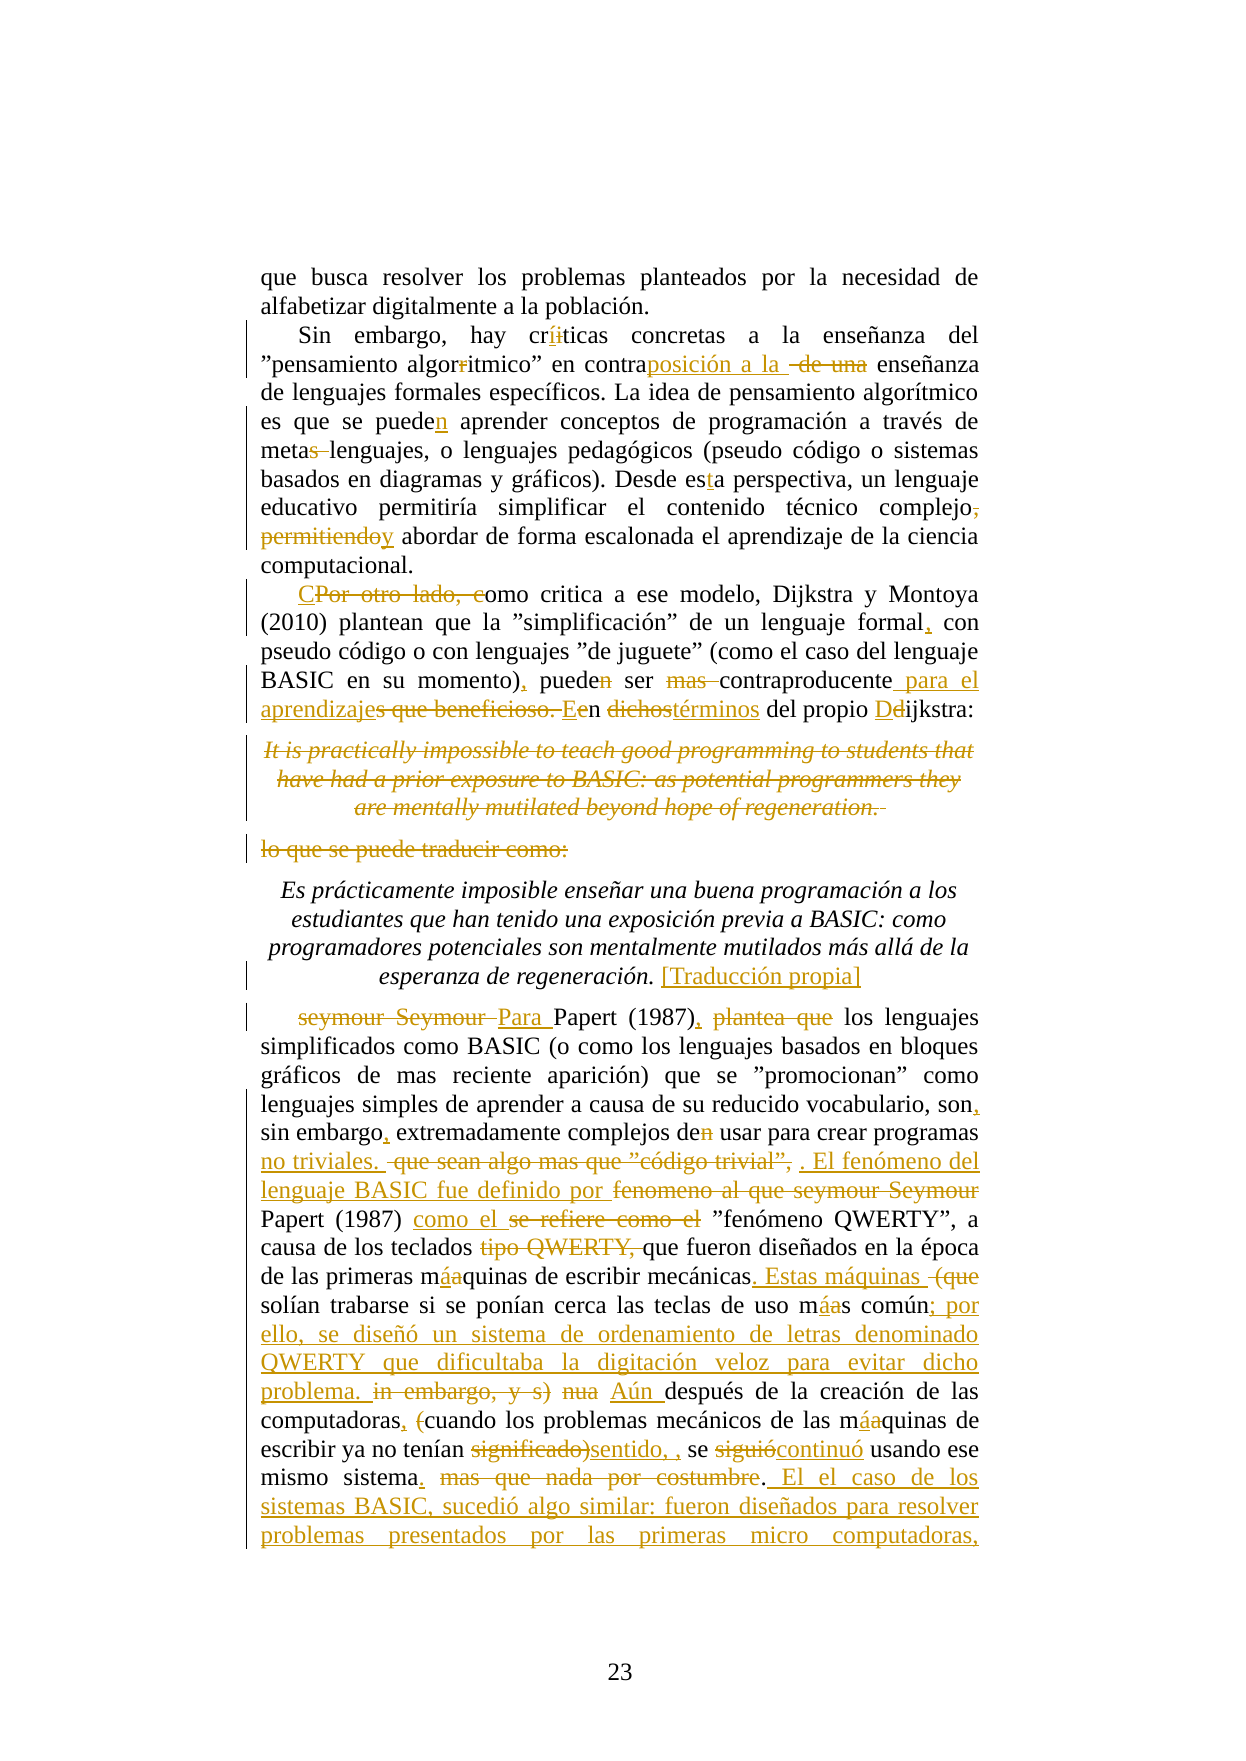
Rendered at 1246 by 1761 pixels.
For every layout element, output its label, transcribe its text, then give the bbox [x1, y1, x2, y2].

text Como critica a ese modelo, Dijkstra y Montoya (2010) plantean que la ”simplificación” de un lenguaje formal, con pseudo código o con lenguajes ”de juguete” (como el caso del lenguaje BASIC en su momento), puede ser contraproducente para el aprendizajeEn términos del propio Dijkstra: [260, 579, 979, 722]
text Para Papert (1987), los lenguajes simplificados como BASIC (o como los lenguajes basados en bloques gráficos de mas reciente aparición) que se ”promocionan” como lenguajes simples de aprender a causa de su reducido vocabulario, son, sin embargo, extremadamente complejos de usar para crear programas no triviales. . El fenómeno del lenguaje BASIC fue definido por Papert (1987) como el ”fenómeno QWERTY”, a causa de los teclados que fueron diseñados en la época de las primeras máquinas de escribir mecánicas. Estas máquinas solían trabarse si se ponían cerca las teclas de uso más común; por ello, se diseñó un sistema de ordenamiento de letras denominado QWERTY que dificultaba la digitación veloz para evitar dicho problema. Aún después de la creación de las computadoras, cuando los problemas mecánicos de las máquinas de escribir ya no tenían sentido, , se continuó usando ese mismo sistema. . El el caso de los sistemas BASIC, sucedió algo similar: fueron diseñados para resolver problemas presentados por las primeras micro computadoras, simplificando su set de instrucciones. Una vez que esos problemas fueron resueltos por hardware más potente y de menor costo, la industria no obstante siguió eligiendo BASIC como herramienta de desarrollo y enseñanza de programación. [260, 1373, 979, 1516]
text De esta forma, la enseñanza de un lenguaje formal toma una particular relevancia dentro del esquema educativo actual, que busca resolver los problemas planteados por la necesidad de alfabetizar digitalmente a la población. [260, 262, 979, 320]
text Para Papert (1987), los lenguajes simplificados como BASIC (o como los lenguajes basados en bloques gráficos de mas reciente aparición) que se ”promocionan” como lenguajes simples de aprender a causa de su reducido vocabulario, son, sin embargo, extremadamente complejos de usar para crear programas no triviales. . El fenómeno del lenguaje BASIC fue definido por Papert (1987) como el ”fenómeno QWERTY”, a causa de los teclados que fueron diseñados en la época de las primeras máquinas de escribir mecánicas. Estas máquinas solían trabarse si se ponían cerca las teclas de uso más común; por ello, se diseñó un sistema de ordenamiento de letras denominado QWERTY que dificultaba la digitación veloz para evitar dicho problema. Aún después de la creación de las computadoras, cuando los problemas mecánicos de las máquinas de escribir ya no tenían sentido, , se continuó usando ese mismo sistema. . El el caso de los sistemas BASIC, sucedió algo similar: fueron diseñados para resolver problemas presentados por las primeras micro computadoras, simplificando su set de instrucciones. Una vez que esos problemas fueron resueltos por hardware más potente y de menor costo, la industria no obstante siguió eligiendo BASIC como herramienta de desarrollo y enseñanza de programación. [260, 1002, 979, 1344]
text Es prácticamente imposible enseñar una buena programación a los estudiantes que han tenido una exposición previa a BASIC: como programadores potenciales son mentalmente mutilados más allá de la esperanza de regeneración. [Traducción propia] [260, 875, 979, 990]
text Sin embargo, hay críticas concretas a la enseñanza del ”pensamiento algoritmico” en contraposición a la enseñanza de lenguajes formales específicos. La idea de pensamiento algorítmico es que se pueden aprender conceptos de programación a través de metalenguajes, o lenguajes pedagógicos (pseudo código o sistemas basados en diagramas y gráficos). Desde esta perspectiva, un lenguaje educativo permitiría simplificar el contenido técnico complejo y abordar de forma escalonada el aprendizaje de la ciencia computacional. [260, 320, 979, 579]
